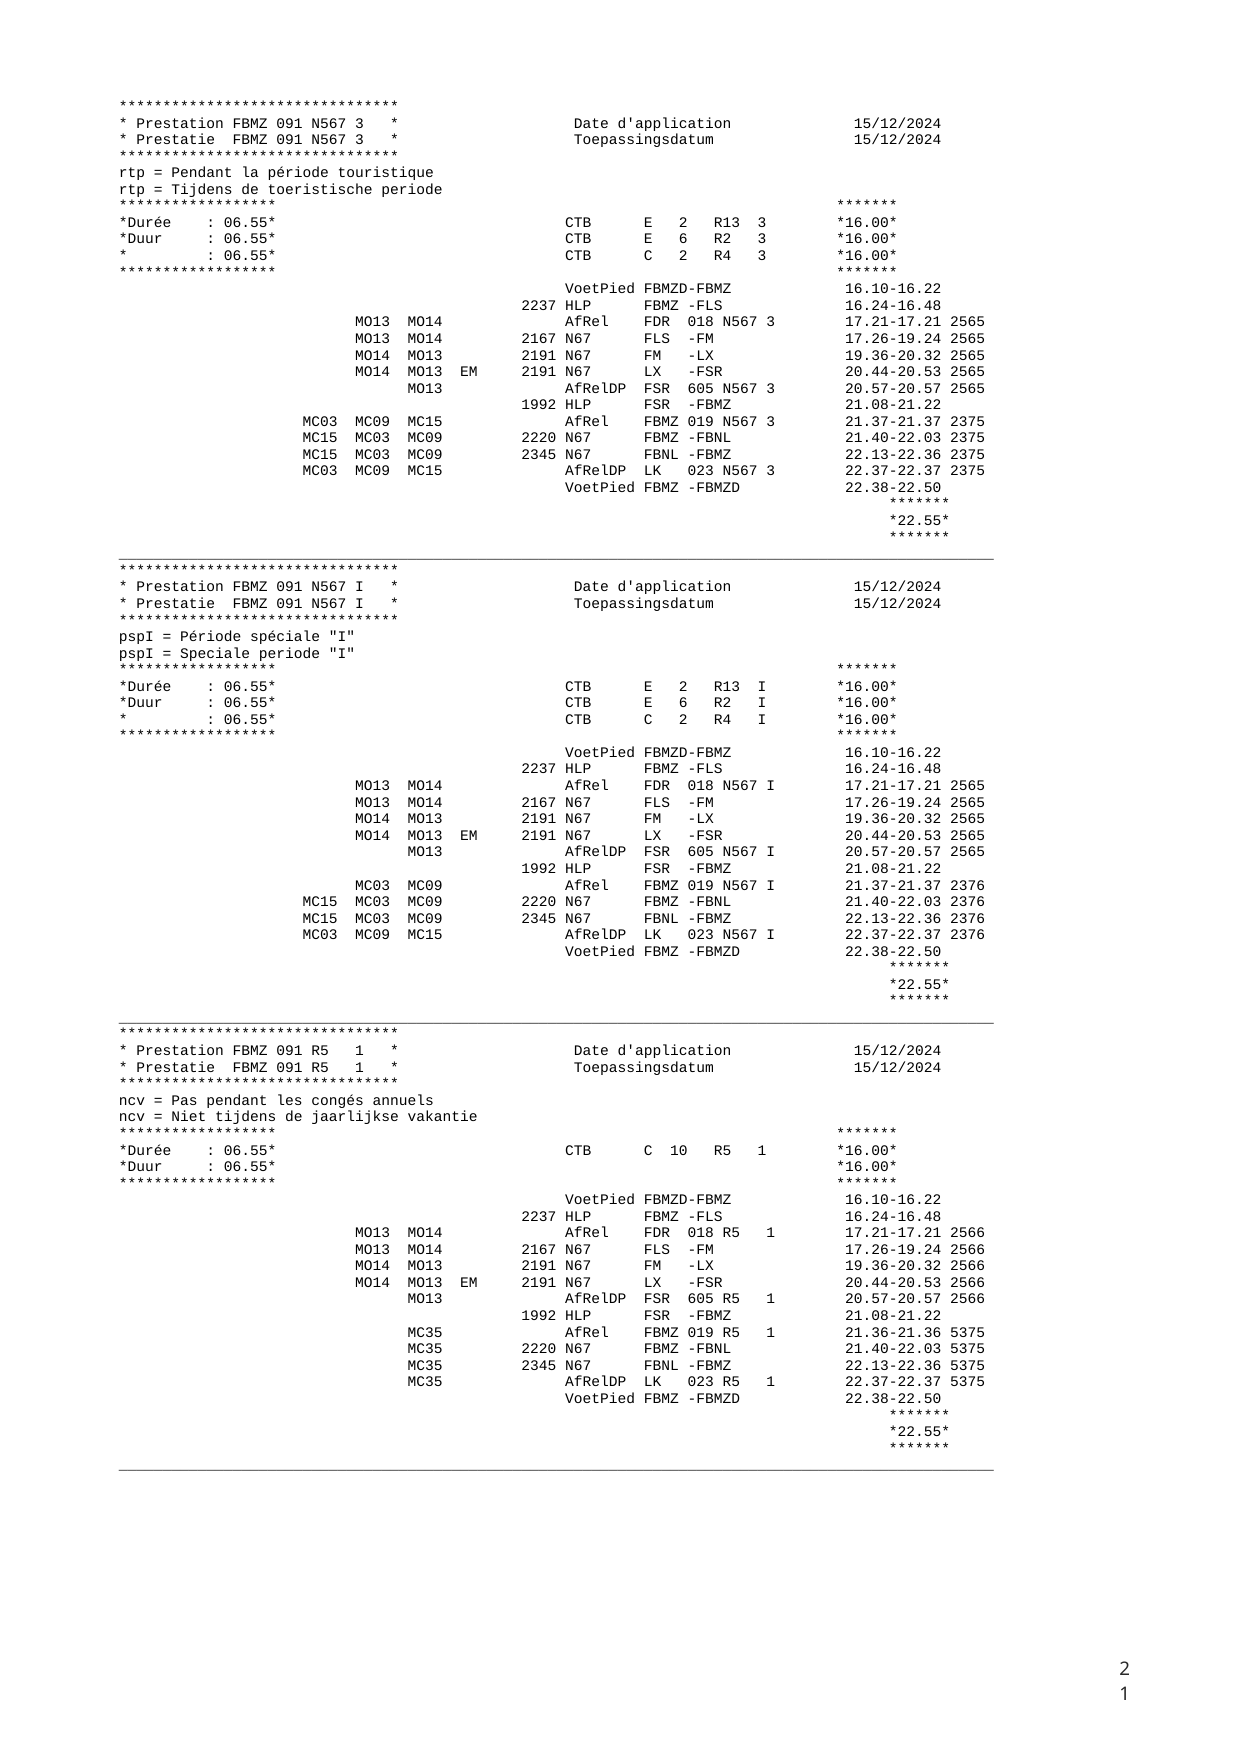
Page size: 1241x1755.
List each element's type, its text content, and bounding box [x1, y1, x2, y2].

text ******************************** * Prestation FBMZ 091 N567 3 * Date d'application 15/12/2024 * Prestatie FBMZ 091 N567 3 * Toepassingsdatum 15/12/2024 ******************************** rtp = Pendant la période touristique rtp = Tijdens de toeristische periode ****************** ******* *Durée : 06.55* CTB E 2 R13 3 *16.00* *Duur : 06.55* CTB E 6 R2 3 *16.00* * : 06.55* CTB C 2 R4 3 *16.00* ****************** ******* VoetPied FBMZD-FBMZ 16.10-16.22 2237 HLP FBMZ -FLS 16.24-16.48 MO13 MO14 AfRel FDR 018 N567 3 17.21-17.21 2565 MO13 MO14 2167 N67 FLS -FM 17.26-19.24 2565 MO14 MO13 2191 N67 FM -LX 19.36-20.32 2565 MO14 MO13 EM 2191 N67 LX -FSR 20.44-20.53 2565 MO13 AfRelDP FSR 605 N567 3 20.57-20.57 2565 1992 HLP FSR -FBMZ 21.08-21.22 MC03 MC09 MC15 AfRel FBMZ 019 N567 3 21.37-21.37 2375 MC15 MC03 MC09 2220 N67 FBMZ -FBNL 21.40-22.03 2375 MC15 MC03 MC09 2345 N67 FBNL -FBMZ 22.13-22.36 2375 MC03 MC09 MC15 AfRelDP LK 023 N567 3 22.37-22.37 2375 VoetPied FBMZ -FBMZD 22.38-22.50 ******* *22.55* ******* ____________________________________________________________________________________________________ [119, 99, 1122, 563]
text ******************************** * Prestation FBMZ 091 N567 I * Date d'application 15/12/2024 * Prestatie FBMZ 091 N567 I * Toepassingsdatum 15/12/2024 ******************************** pspI = Période spéciale "I" pspI = Speciale periode "I" ****************** ******* *Durée : 06.55* CTB E 2 R13 I *16.00* *Duur : 06.55* CTB E 6 R2 I *16.00* * : 06.55* CTB C 2 R4 I *16.00* ****************** ******* VoetPied FBMZD-FBMZ 16.10-16.22 2237 HLP FBMZ -FLS 16.24-16.48 MO13 MO14 AfRel FDR 018 N567 I 17.21-17.21 2565 MO13 MO14 2167 N67 FLS -FM 17.26-19.24 2565 MO14 MO13 2191 N67 FM -LX 19.36-20.32 2565 MO14 MO13 EM 2191 N67 LX -FSR 20.44-20.53 2565 MO13 AfRelDP FSR 605 N567 I 20.57-20.57 2565 1992 HLP FSR -FBMZ 21.08-21.22 MC03 MC09 AfRel FBMZ 019 N567 I 21.37-21.37 2376 MC15 MC03 MC09 2220 N67 FBMZ -FBNL 21.40-22.03 2376 MC15 MC03 MC09 2345 N67 FBNL -FBMZ 22.13-22.36 2376 MC03 MC09 MC15 AfRelDP LK 023 N567 I 22.37-22.37 2376 VoetPied FBMZ -FBMZD 22.38-22.50 ******* *22.55* ******* ____________________________________________________________________________________________________ [119, 563, 1122, 1027]
text ******************************** * Prestation FBMZ 091 R5 1 * Date d'application 15/12/2024 * Prestatie FBMZ 091 R5 1 * Toepassingsdatum 15/12/2024 ******************************** ncv = Pas pendant les congés annuels ncv = Niet tijdens de jaarlijkse vakantie ****************** ******* *Durée : 06.55* CTB C 10 R5 1 *16.00* *Duur : 06.55* *16.00* ****************** ******* VoetPied FBMZD-FBMZ 16.10-16.22 2237 HLP FBMZ -FLS 16.24-16.48 MO13 MO14 AfRel FDR 018 R5 1 17.21-17.21 2566 MO13 MO14 2167 N67 FLS -FM 17.26-19.24 2566 MO14 MO13 2191 N67 FM -LX 19.36-20.32 2566 MO14 MO13 EM 2191 N67 LX -FSR 20.44-20.53 2566 MO13 AfRelDP FSR 605 R5 1 20.57-20.57 2566 1992 HLP FSR -FBMZ 21.08-21.22 MC35 AfRel FBMZ 019 R5 1 21.36-21.36 5375 MC35 2220 N67 FBMZ -FBNL 21.40-22.03 5375 MC35 2345 N67 FBNL -FBMZ 22.13-22.36 5375 MC35 AfRelDP LK 023 R5 1 22.37-22.37 5375 VoetPied FBMZ -FBMZD 22.38-22.50 ******* *22.55* ******* ____________________________________________________________________________________________________ [119, 1027, 1122, 1474]
